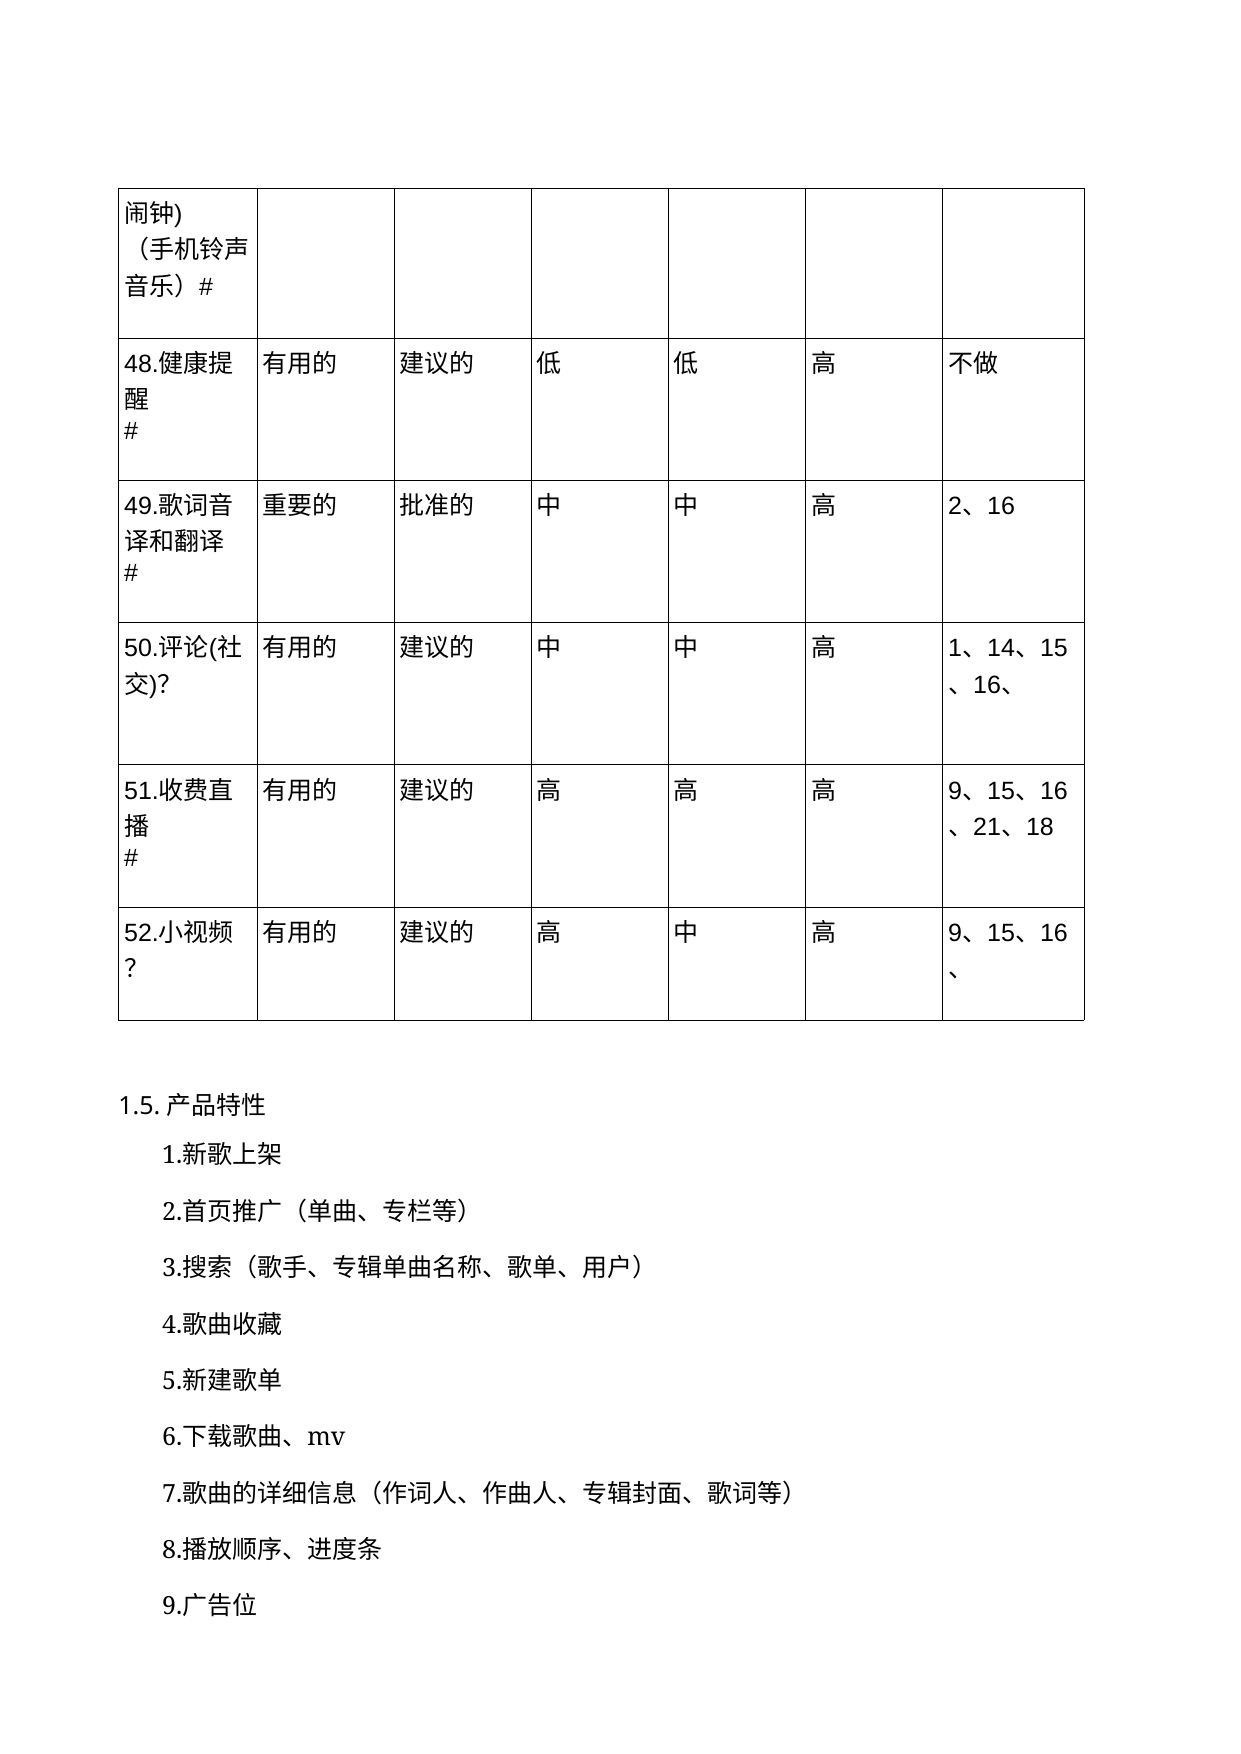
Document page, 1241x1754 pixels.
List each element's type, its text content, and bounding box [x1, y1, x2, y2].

table_cell 高 [806, 481, 942, 622]
table_cell 有用的 [258, 339, 394, 480]
table_cell 不做 [943, 339, 1084, 480]
table_cell 有用的 [258, 623, 394, 764]
text 4.歌曲收藏 [118, 1304, 1122, 1340]
table_cell [669, 189, 805, 337]
text 9.广告位 [118, 1586, 1122, 1622]
table_cell 高 [806, 908, 942, 1020]
text 8.播放顺序、进度条 [118, 1529, 1122, 1566]
table_cell 51.收费直播 # [119, 765, 257, 907]
table_cell 中 [669, 623, 805, 764]
table_cell 有用的 [258, 765, 394, 907]
table_cell 低 [532, 339, 668, 480]
table_cell 中 [669, 908, 805, 1020]
text 3.搜索（歌手、专辑单曲名称、歌单、用户） [118, 1248, 1122, 1284]
text 1.新歌上架 [118, 1135, 1122, 1171]
table_cell 49.歌词音译和翻译 # [119, 481, 257, 622]
table_cell 高 [806, 765, 942, 907]
table_cell 48.健康提醒 # [119, 339, 257, 480]
table_cell 闹钟) （手机铃声音乐）# [119, 189, 257, 337]
table_cell 建议的 [395, 765, 531, 907]
table_cell [943, 189, 1084, 337]
subtitle 产品特性 [118, 1085, 1122, 1121]
table_cell 1、14、15、16、 [943, 623, 1084, 764]
text 7.歌曲的详细信息（作词人、作曲人、专辑封面、歌词等） [118, 1473, 1122, 1509]
table_cell 高 [532, 765, 668, 907]
table_cell [258, 189, 394, 337]
text 6.下载歌曲、mv [118, 1417, 1122, 1453]
table_cell 高 [669, 765, 805, 907]
table_cell 重要的 [258, 481, 394, 622]
table_cell [532, 189, 668, 337]
table_cell 50.评论(社交)？ [119, 623, 257, 764]
text 5.新建歌单 [118, 1360, 1122, 1397]
table_cell [395, 189, 531, 337]
table_cell 有用的 [258, 908, 394, 1020]
table_cell 低 [669, 339, 805, 480]
table_cell 52.小视频 ？ [119, 908, 257, 1020]
table_cell 中 [532, 481, 668, 622]
table_cell 高 [806, 623, 942, 764]
table_cell 2、16 [943, 481, 1084, 622]
table_cell 中 [532, 623, 668, 764]
table_cell 中 [669, 481, 805, 622]
table_cell 批准的 [395, 481, 531, 622]
text 2.首页推广（单曲、专栏等） [118, 1191, 1122, 1228]
table_cell 建议的 [395, 908, 531, 1020]
table_cell 高 [532, 908, 668, 1020]
table_cell 建议的 [395, 339, 531, 480]
table_cell 9、15、16、 [943, 908, 1084, 1020]
table_cell [806, 189, 942, 337]
table_cell 高 [806, 339, 942, 480]
table_cell 9、15、16、21、18 [943, 765, 1084, 907]
table_cell 建议的 [395, 623, 531, 764]
